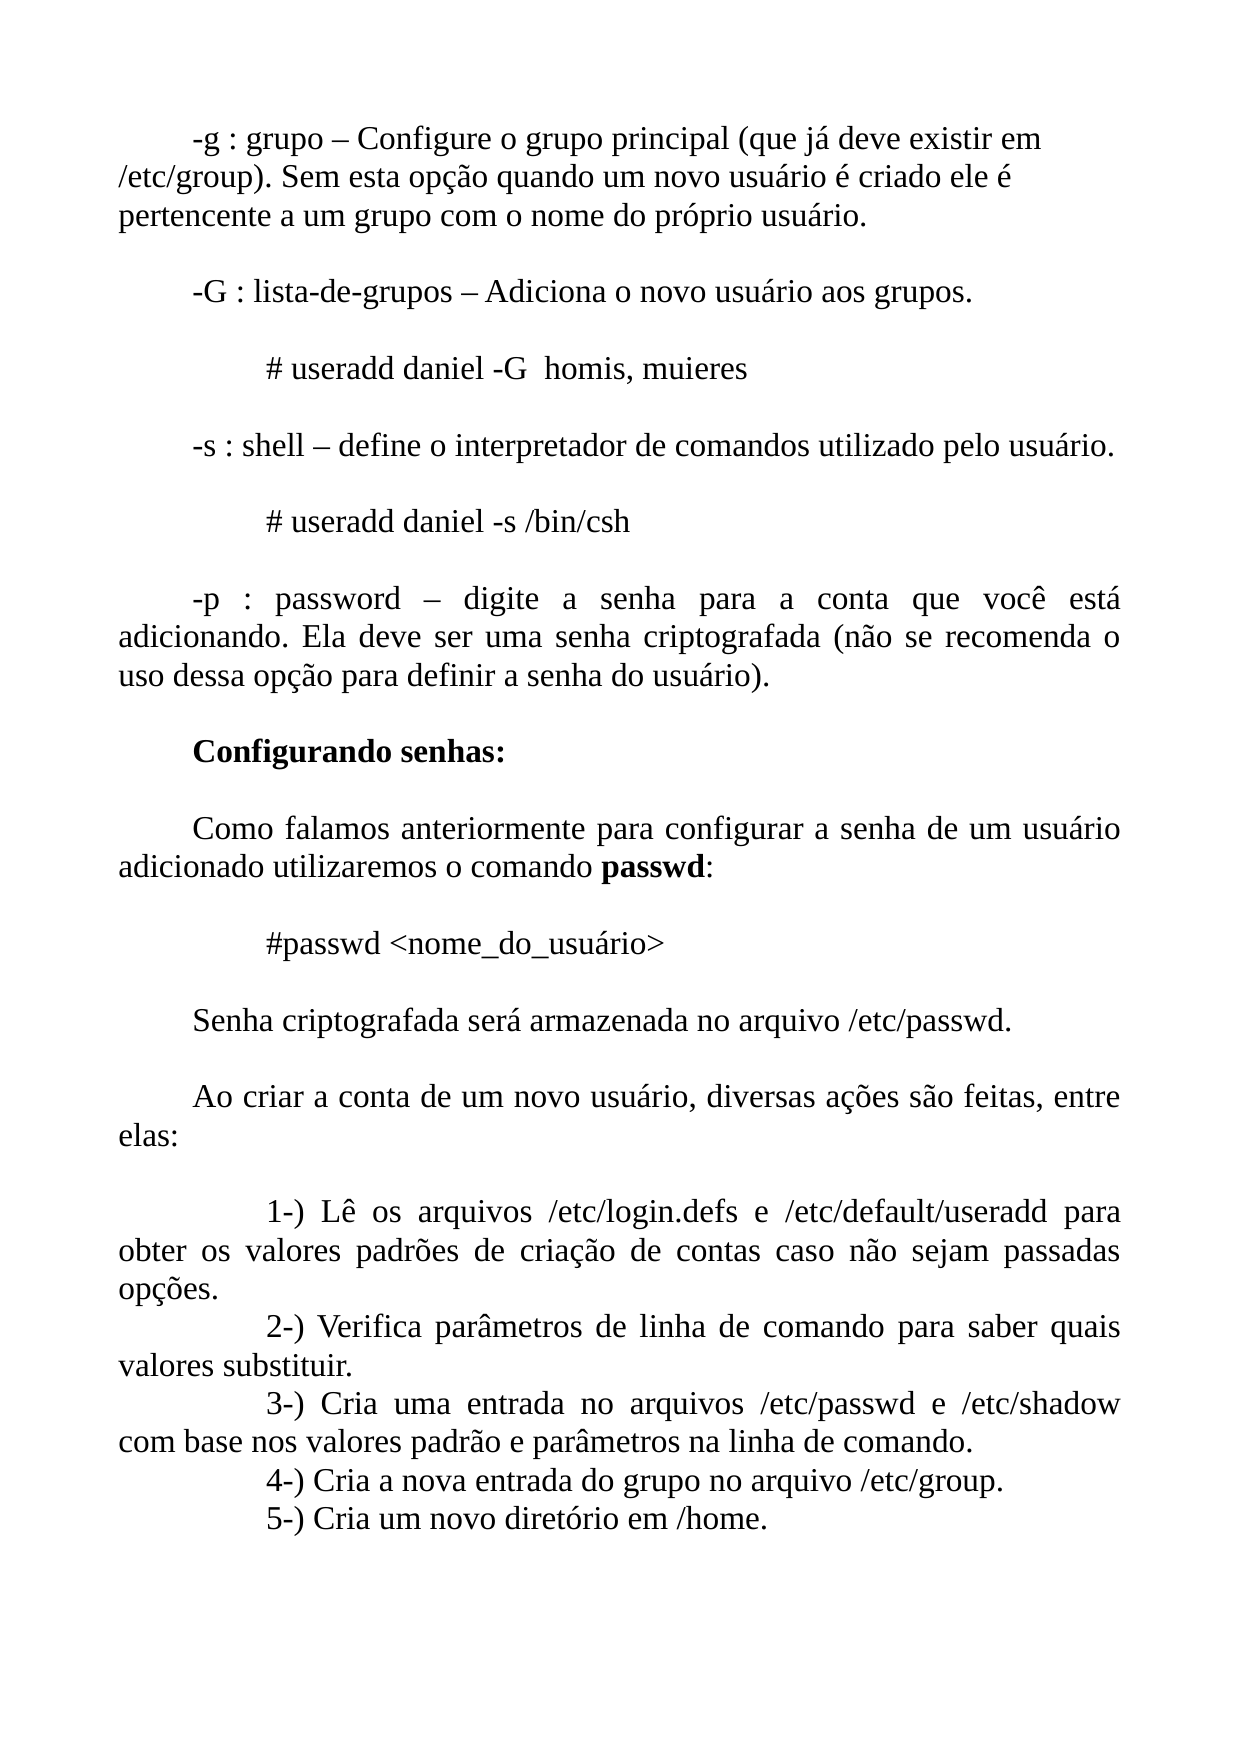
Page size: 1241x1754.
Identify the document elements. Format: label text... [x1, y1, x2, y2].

text -s : shell – define o interpretador de comandos utilizado pelo usuário. [118, 425, 1122, 463]
text 4-) Cria a nova entrada do grupo no arquivo /etc/group. [118, 1460, 1122, 1498]
text Como falamos anteriormente para configurar a senha de um usuário adicionado utilizaremos o comando passwd: [118, 808, 1122, 885]
text # useradd daniel -s /bin/csh [118, 501, 1122, 540]
text -g : grupo – Configure o grupo principal (que já deve existir em /etc/group). Sem esta opção quando um novo usuário é criado ele é pertencente a um grupo com o nome do próprio usuário. [118, 118, 1122, 233]
text # useradd daniel -G homis, muieres [118, 348, 1122, 386]
text 3-) Cria uma entrada no arquivos /etc/passwd e /etc/shadow com base nos valores padrão e parâmetros na linha de comando. [118, 1383, 1122, 1460]
text Senha criptografada será armazenada no arquivo /etc/passwd. [118, 1000, 1122, 1038]
text -G : lista-de-grupos – Adiciona o novo usuário aos grupos. [118, 271, 1122, 310]
text 2-) Verifica parâmetros de linha de comando para saber quais valores substituir. [118, 1306, 1122, 1383]
text #passwd <nome_do_usuário> [118, 923, 1122, 961]
text 5-) Cria um novo diretório em /home. [118, 1498, 1122, 1536]
text -p : password – digite a senha para a conta que você está adicionando. Ela deve ser uma senha criptografada (não se recomenda o uso dessa opção para definir a senha do usuário). [118, 578, 1122, 693]
text Configurando senhas: [118, 731, 1122, 770]
text Ao criar a conta de um novo usuário, diversas ações são feitas, entre elas: [118, 1076, 1122, 1153]
text 1-) Lê os arquivos /etc/login.defs e /etc/default/useradd para obter os valores padrões de criação de contas caso não sejam passadas opções. [118, 1191, 1122, 1306]
